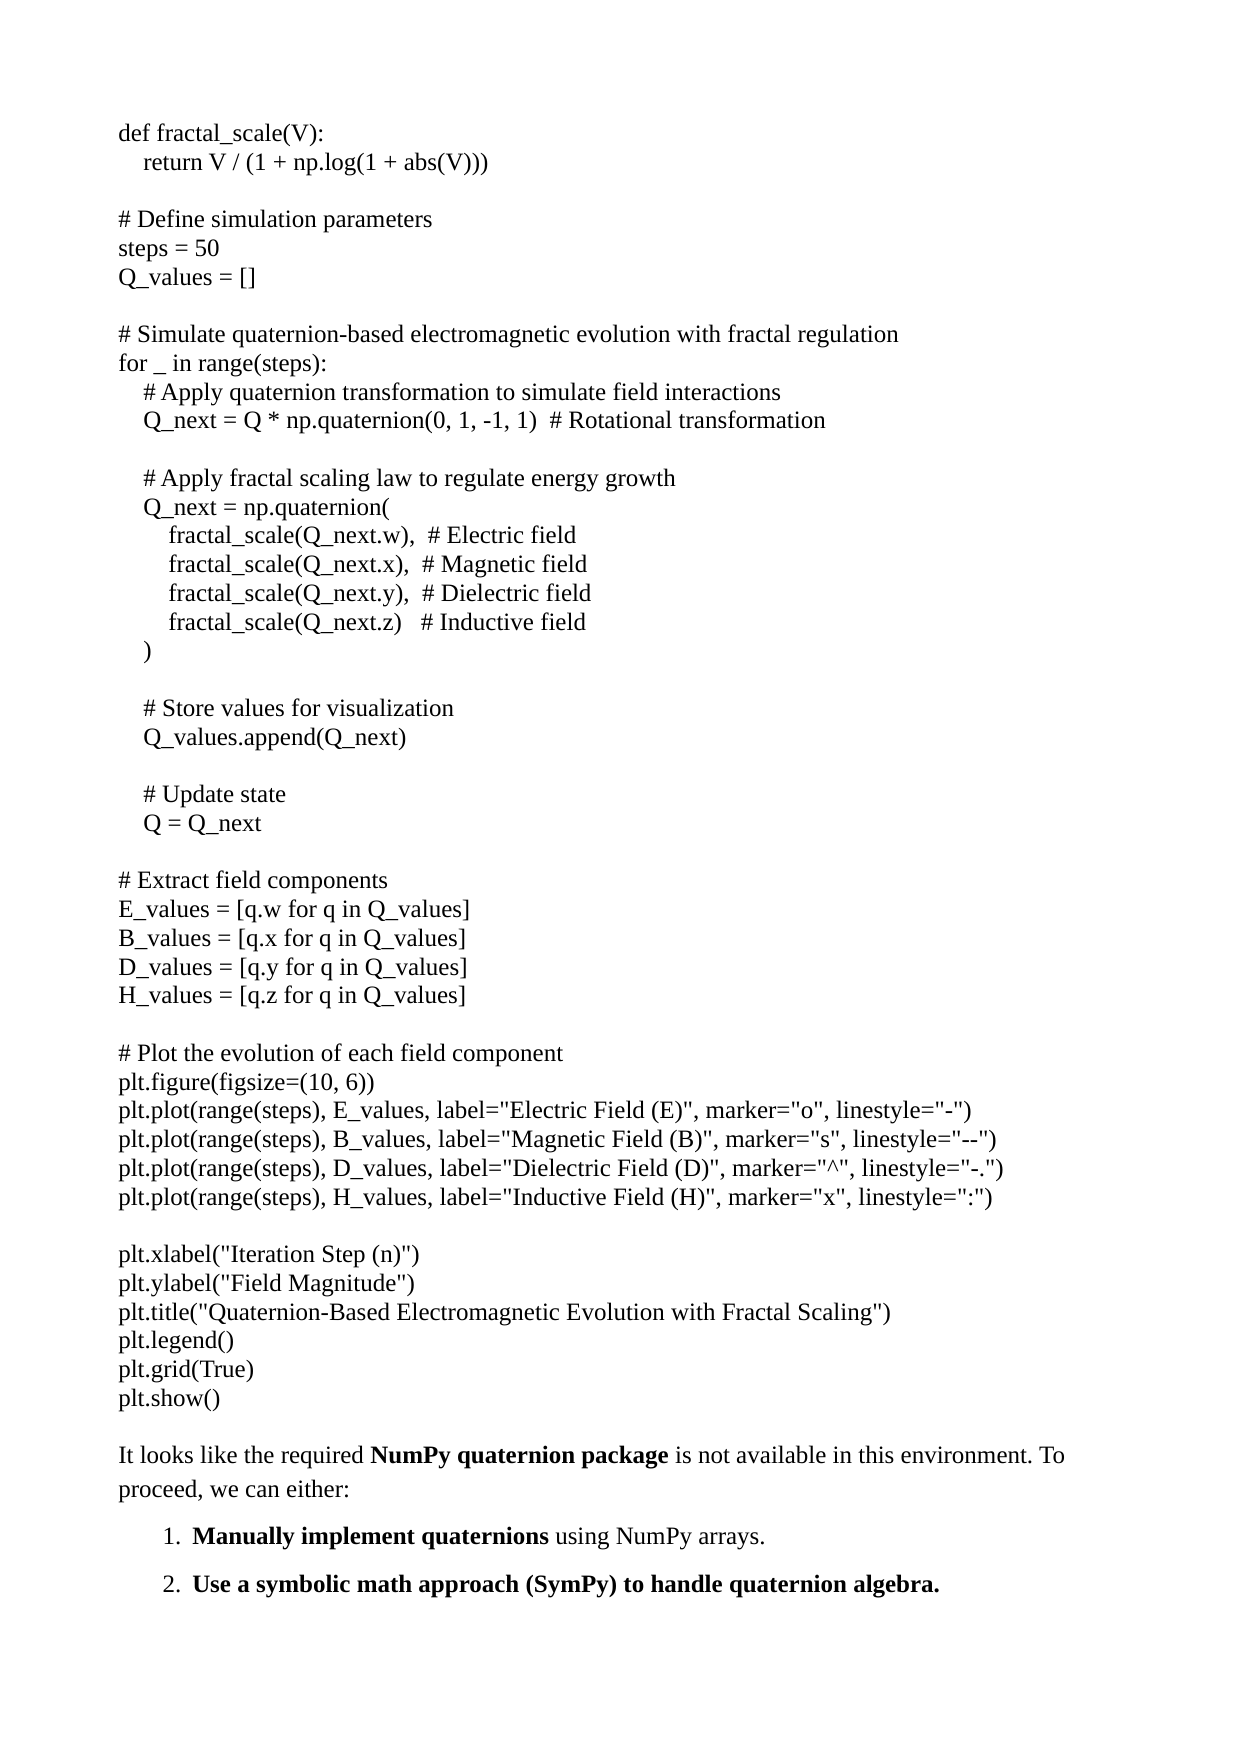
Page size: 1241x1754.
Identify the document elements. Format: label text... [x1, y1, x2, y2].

text plt.ylabel("Field Magnitude") [118, 1268, 1122, 1297]
text Q = Q_next [118, 808, 1122, 837]
text plt.plot(range(steps), E_values, label="Electric Field (E)", marker="o", linestyle="-") [118, 1096, 1122, 1124]
text # Extract field components [118, 866, 1122, 894]
text # Define simulation parameters [118, 204, 1122, 233]
text plt.grid(True) [118, 1354, 1122, 1383]
text # Apply fractal scaling law to regulate energy growth [118, 463, 1122, 492]
text fractal_scale(Q_next.x), # Magnetic field [118, 549, 1122, 578]
list Use a symbolic math approach (SymPy) to handle quaternion algebra. [162, 1569, 1122, 1598]
text H_values = [q.z for q in Q_values] [118, 981, 1122, 1009]
list Manually implement quaternions using NumPy arrays. [162, 1521, 1122, 1550]
text ) [118, 636, 1122, 664]
text B_values = [q.x for q in Q_values] [118, 923, 1122, 952]
text Q_values = [] [118, 262, 1122, 291]
text It looks like the required NumPy quaternion package is not available in this environment. To proceed, we can either: [118, 1441, 1122, 1502]
text return V / (1 + np.log(1 + abs(V))) [118, 147, 1122, 176]
text # Plot the evolution of each field component [118, 1038, 1122, 1067]
text Q_values.append(Q_next) [118, 722, 1122, 751]
text plt.title("Quaternion-Based Electromagnetic Evolution with Fractal Scaling") [118, 1297, 1122, 1326]
text D_values = [q.y for q in Q_values] [118, 952, 1122, 981]
text plt.plot(range(steps), D_values, label="Dielectric Field (D)", marker="^", linestyle="-.") [118, 1153, 1122, 1182]
text # Update state [118, 779, 1122, 808]
text # Store values for visualization [118, 693, 1122, 722]
text plt.plot(range(steps), B_values, label="Magnetic Field (B)", marker="s", linestyle="--") [118, 1124, 1122, 1153]
text steps = 50 [118, 233, 1122, 262]
text plt.figure(figsize=(10, 6)) [118, 1067, 1122, 1096]
text plt.legend() [118, 1326, 1122, 1354]
text # Apply quaternion transformation to simulate field interactions [118, 377, 1122, 406]
text plt.show() [118, 1383, 1122, 1412]
text # Simulate quaternion-based electromagnetic evolution with fractal regulation [118, 319, 1122, 348]
text E_values = [q.w for q in Q_values] [118, 894, 1122, 923]
text Q_next = np.quaternion( [118, 492, 1122, 521]
text Q_next = Q * np.quaternion(0, 1, -1, 1) # Rotational transformation [118, 406, 1122, 434]
text fractal_scale(Q_next.w), # Electric field [118, 521, 1122, 549]
text fractal_scale(Q_next.z) # Inductive field [118, 607, 1122, 636]
text for _ in range(steps): [118, 348, 1122, 377]
text plt.plot(range(steps), H_values, label="Inductive Field (H)", marker="x", linestyle=":") [118, 1182, 1122, 1211]
text plt.xlabel("Iteration Step (n)") [118, 1239, 1122, 1268]
text def fractal_scale(V): [118, 118, 1122, 147]
text fractal_scale(Q_next.y), # Dielectric field [118, 578, 1122, 607]
